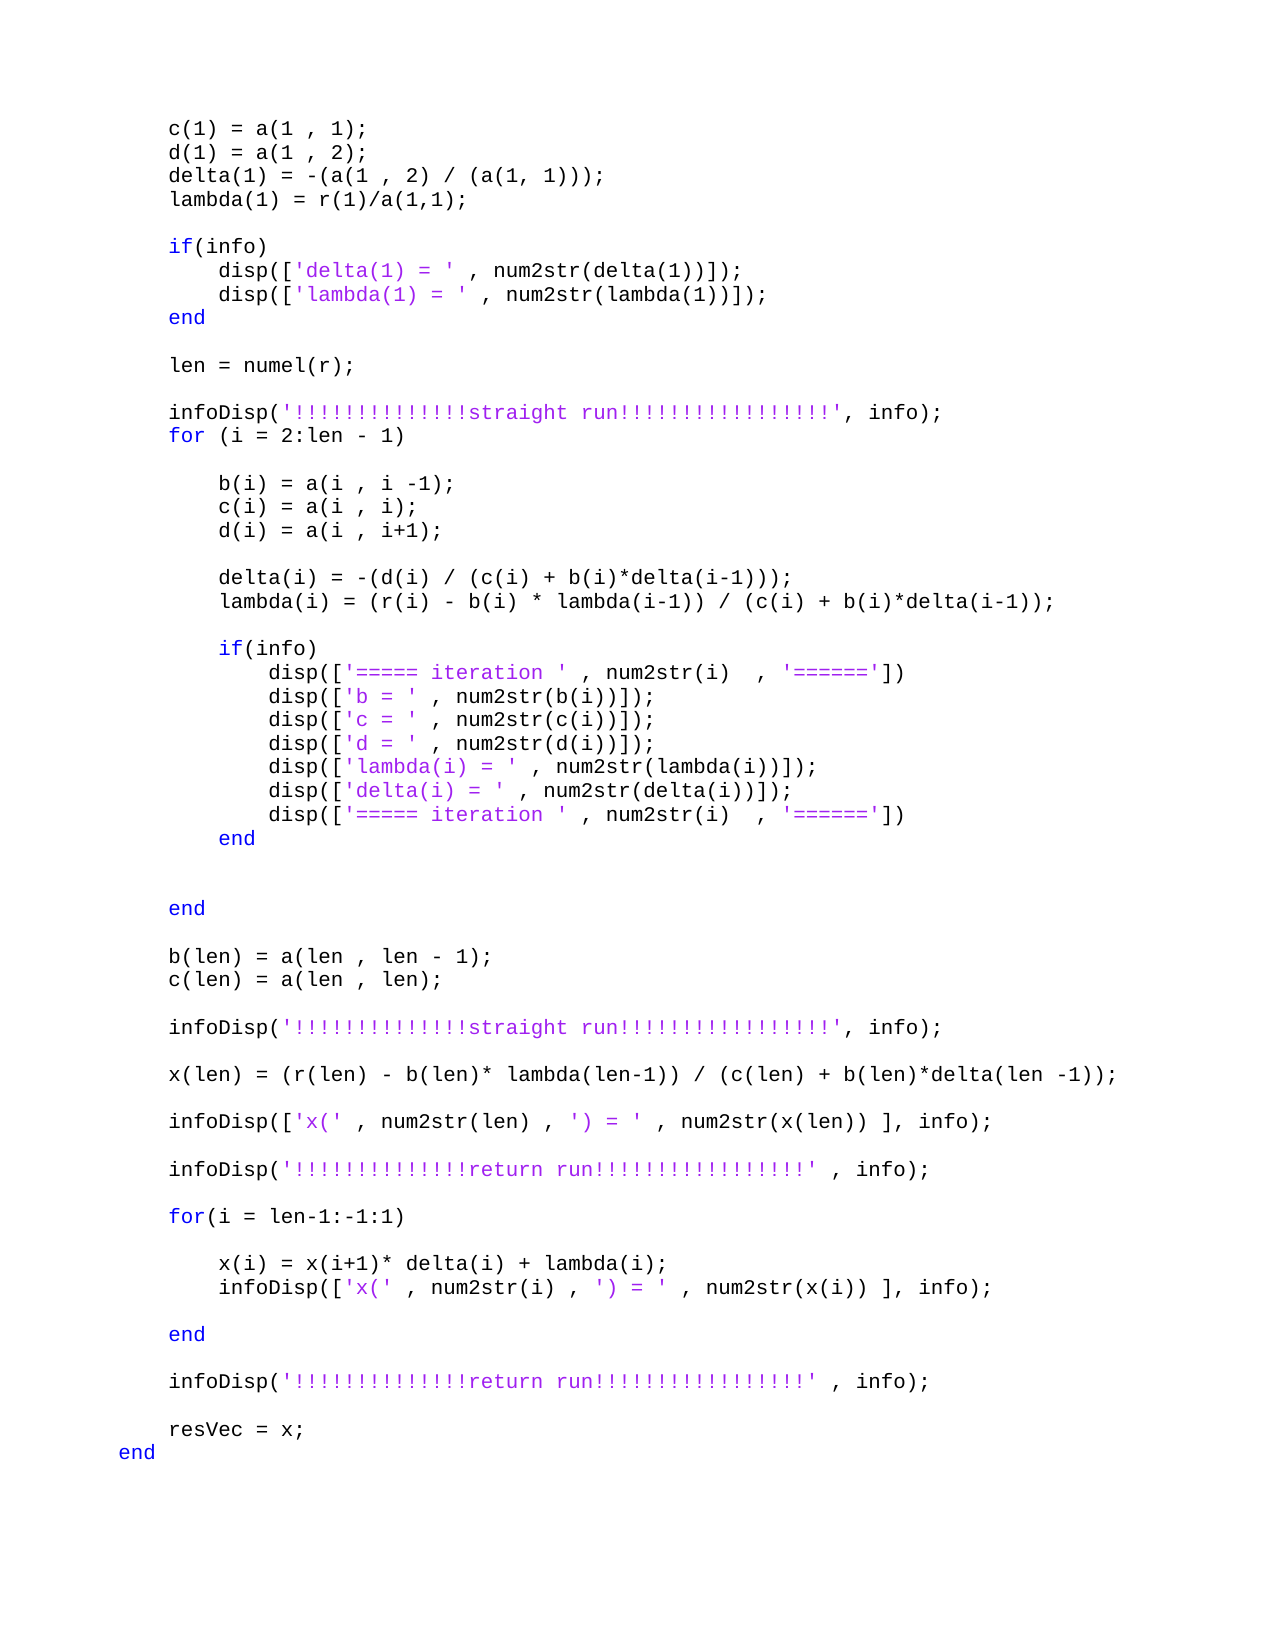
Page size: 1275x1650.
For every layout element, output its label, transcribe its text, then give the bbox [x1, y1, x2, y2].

text disp(['c = ' , num2str(c(i))]); [118, 709, 1157, 733]
text lambda(i) = (r(i) - b(i) * lambda(i-1)) / (c(i) + b(i)*delta(i-1)); [118, 591, 1157, 615]
text x(len) = (r(len) - b(len)* lambda(len-1)) / (c(len) + b(len)*delta(len -1)); [118, 1064, 1157, 1088]
text disp(['b = ' , num2str(b(i))]); [118, 686, 1157, 709]
text end [118, 827, 1157, 851]
text d(i) = a(i , i+1); [118, 520, 1157, 544]
text disp(['lambda(i) = ' , num2str(lambda(i))]); [118, 757, 1157, 780]
text end [118, 307, 1157, 331]
text len = numel(r); [118, 354, 1157, 378]
text infoDisp('!!!!!!!!!!!!!!return run!!!!!!!!!!!!!!!!!' , info); [118, 1158, 1157, 1182]
text resVec = x; [118, 1419, 1157, 1442]
text end [118, 1442, 1157, 1466]
text disp(['lambda(1) = ' , num2str(lambda(1))]); [118, 284, 1157, 307]
text disp(['===== iteration ' , num2str(i) , '======']) [118, 662, 1157, 686]
text infoDisp(['x(' , num2str(len) , ') = ' , num2str(x(len)) ], info); [118, 1111, 1157, 1135]
text disp(['delta(1) = ' , num2str(delta(1))]); [118, 260, 1157, 284]
text c(len) = a(len , len); [118, 969, 1157, 993]
text end [118, 1324, 1157, 1348]
text delta(i) = -(d(i) / (c(i) + b(i)*delta(i-1))); [118, 567, 1157, 591]
text c(1) = a(1 , 1); [118, 118, 1157, 142]
text disp(['d = ' , num2str(d(i))]); [118, 733, 1157, 757]
text c(i) = a(i , i); [118, 496, 1157, 520]
text x(i) = x(i+1)* delta(i) + lambda(i); [118, 1253, 1157, 1277]
text lambda(1) = r(1)/a(1,1); [118, 189, 1157, 213]
text if(info) [118, 638, 1157, 662]
text disp(['delta(i) = ' , num2str(delta(i))]); [118, 780, 1157, 804]
text for (i = 2:len - 1) [118, 426, 1157, 449]
text if(info) [118, 236, 1157, 260]
text infoDisp('!!!!!!!!!!!!!!straight run!!!!!!!!!!!!!!!!!', info); [118, 1017, 1157, 1040]
text infoDisp('!!!!!!!!!!!!!!straight run!!!!!!!!!!!!!!!!!', info); [118, 402, 1157, 426]
text d(1) = a(1 , 2); [118, 142, 1157, 165]
text b(i) = a(i , i -1); [118, 473, 1157, 496]
text b(len) = a(len , len - 1); [118, 946, 1157, 969]
text infoDisp('!!!!!!!!!!!!!!return run!!!!!!!!!!!!!!!!!' , info); [118, 1371, 1157, 1395]
text delta(1) = -(a(1 , 2) / (a(1, 1))); [118, 165, 1157, 189]
text disp(['===== iteration ' , num2str(i) , '======']) [118, 804, 1157, 827]
text for(i = len-1:-1:1) [118, 1206, 1157, 1229]
text end [118, 898, 1157, 922]
text infoDisp(['x(' , num2str(i) , ') = ' , num2str(x(i)) ], info); [118, 1277, 1157, 1300]
